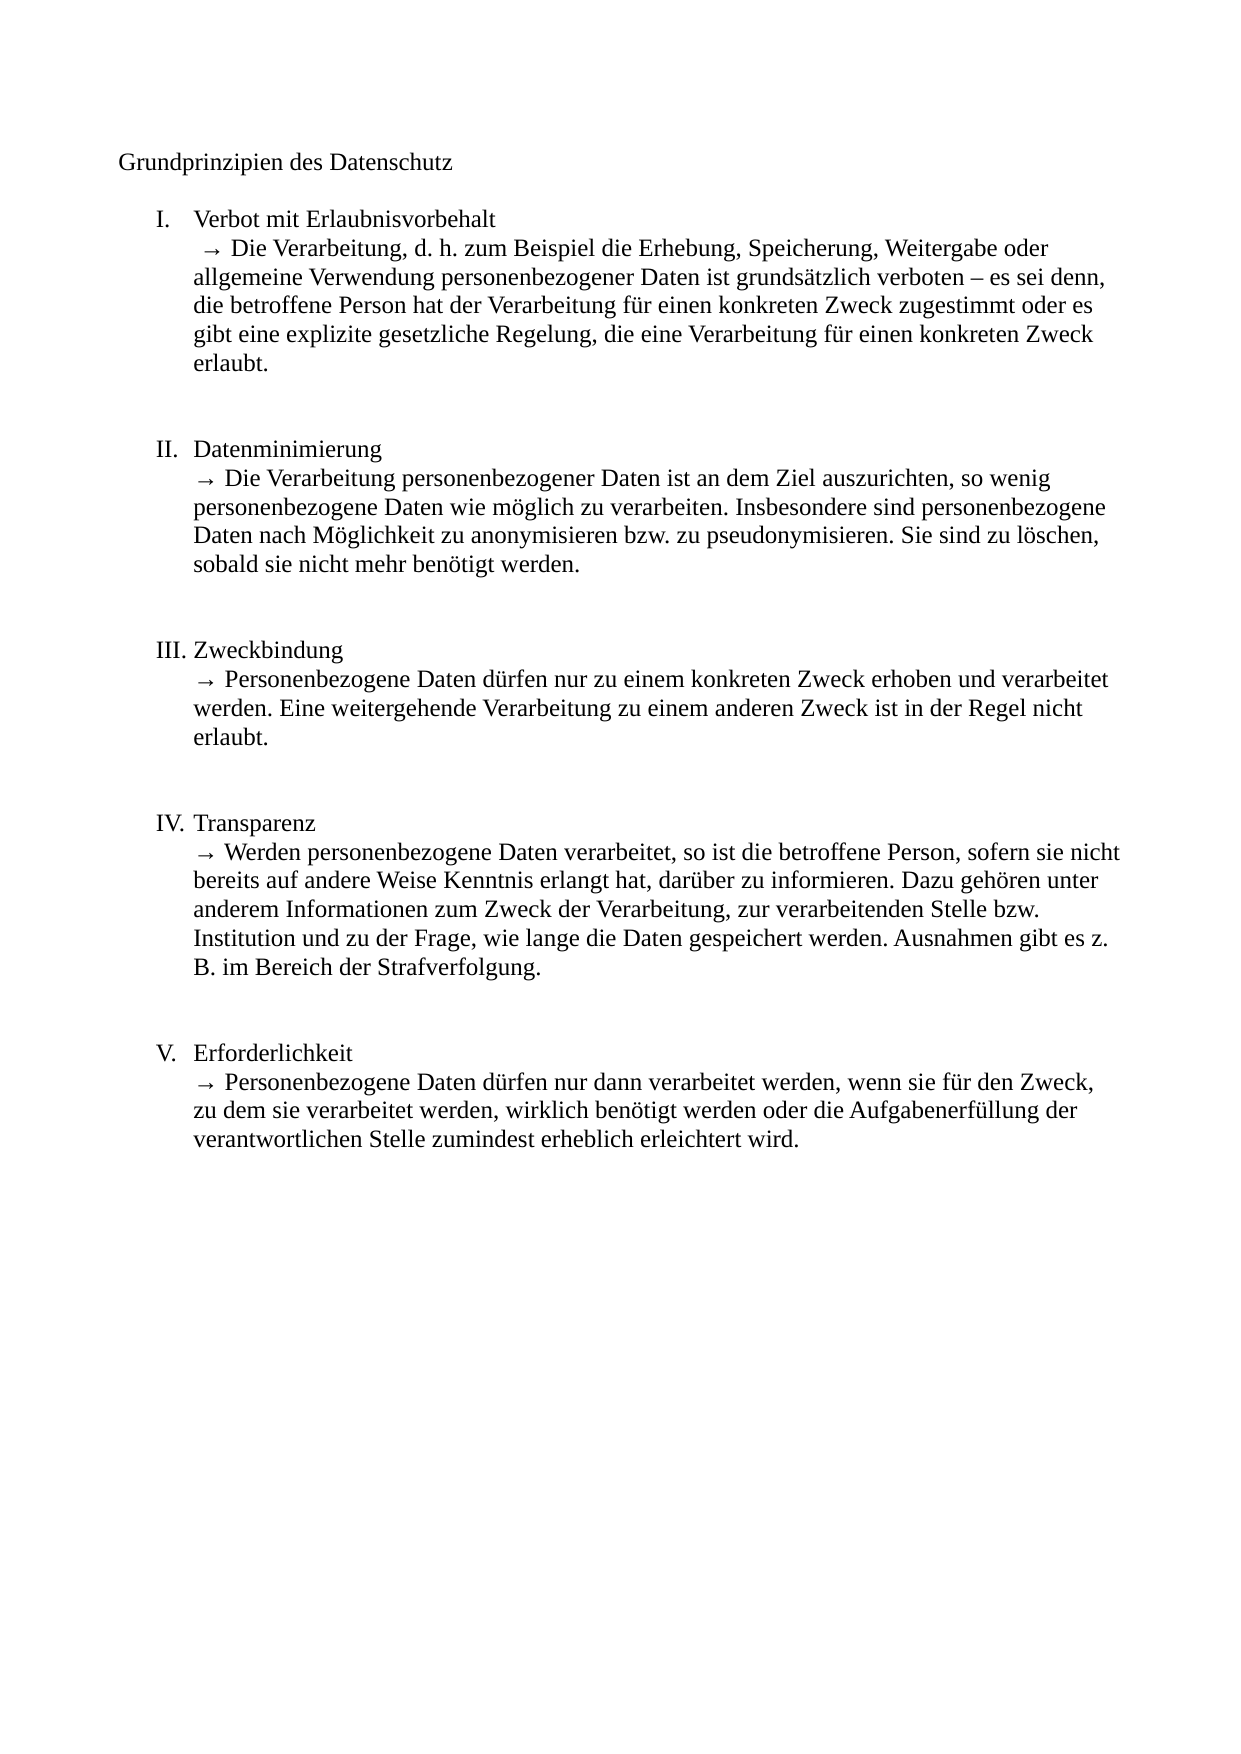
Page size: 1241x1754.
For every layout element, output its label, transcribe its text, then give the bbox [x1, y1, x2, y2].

list Transparenz [156, 808, 1122, 837]
list → Die Verarbeitung, d. h. zum Beispiel die Erhebung, Speicherung, Weitergabe oder allgemeine Verwendung personenbezogener Daten ist grundsätzlich verboten – es sei denn, die betroffene Person hat der Verarbeitung für einen konkreten Zweck zugestimmt oder es gibt eine explizite gesetzliche Regelung, die eine Verarbeitung für einen konkreten Zweck erlaubt. [156, 233, 1122, 377]
list Datenminimierung [156, 434, 1122, 463]
text Grundprinzipien des Datenschutz [118, 147, 1122, 176]
list Erforderlichkeit [156, 1038, 1122, 1067]
list → Die Verarbeitung personenbezogener Daten ist an dem Ziel auszurichten, so wenig personenbezogene Daten wie möglich zu verarbeiten. Insbesondere sind personenbezogene Daten nach Möglichkeit zu anonymisieren bzw. zu pseudonymisieren. Sie sind zu löschen, sobald sie nicht mehr benötigt werden. [156, 463, 1122, 578]
list Zweckbindung [156, 636, 1122, 664]
list → Personenbezogene Daten dürfen nur dann verarbeitet werden, wenn sie für den Zweck, zu dem sie verarbeitet werden, wirklich benötigt werden oder die Aufgabenerfüllung der verantwortlichen Stelle zumindest erheblich erleichtert wird. [156, 1067, 1122, 1153]
list → Werden personenbezogene Daten verarbeitet, so ist die betroffene Person, sofern sie nicht bereits auf andere Weise Kenntnis erlangt hat, darüber zu informieren. Dazu gehören unter anderem Informationen zum Zweck der Verarbeitung, zur verarbeitenden Stelle bzw. Institution und zu der Frage, wie lange die Daten gespeichert werden. Ausnahmen gibt es z. B. im Bereich der Strafverfolgung. [156, 837, 1122, 981]
list Verbot mit Erlaubnisvorbehalt [156, 204, 1122, 233]
list → Personenbezogene Daten dürfen nur zu einem konkreten Zweck erhoben und verarbeitet werden. Eine weitergehende Verarbeitung zu einem anderen Zweck ist in der Regel nicht erlaubt. [156, 664, 1122, 751]
